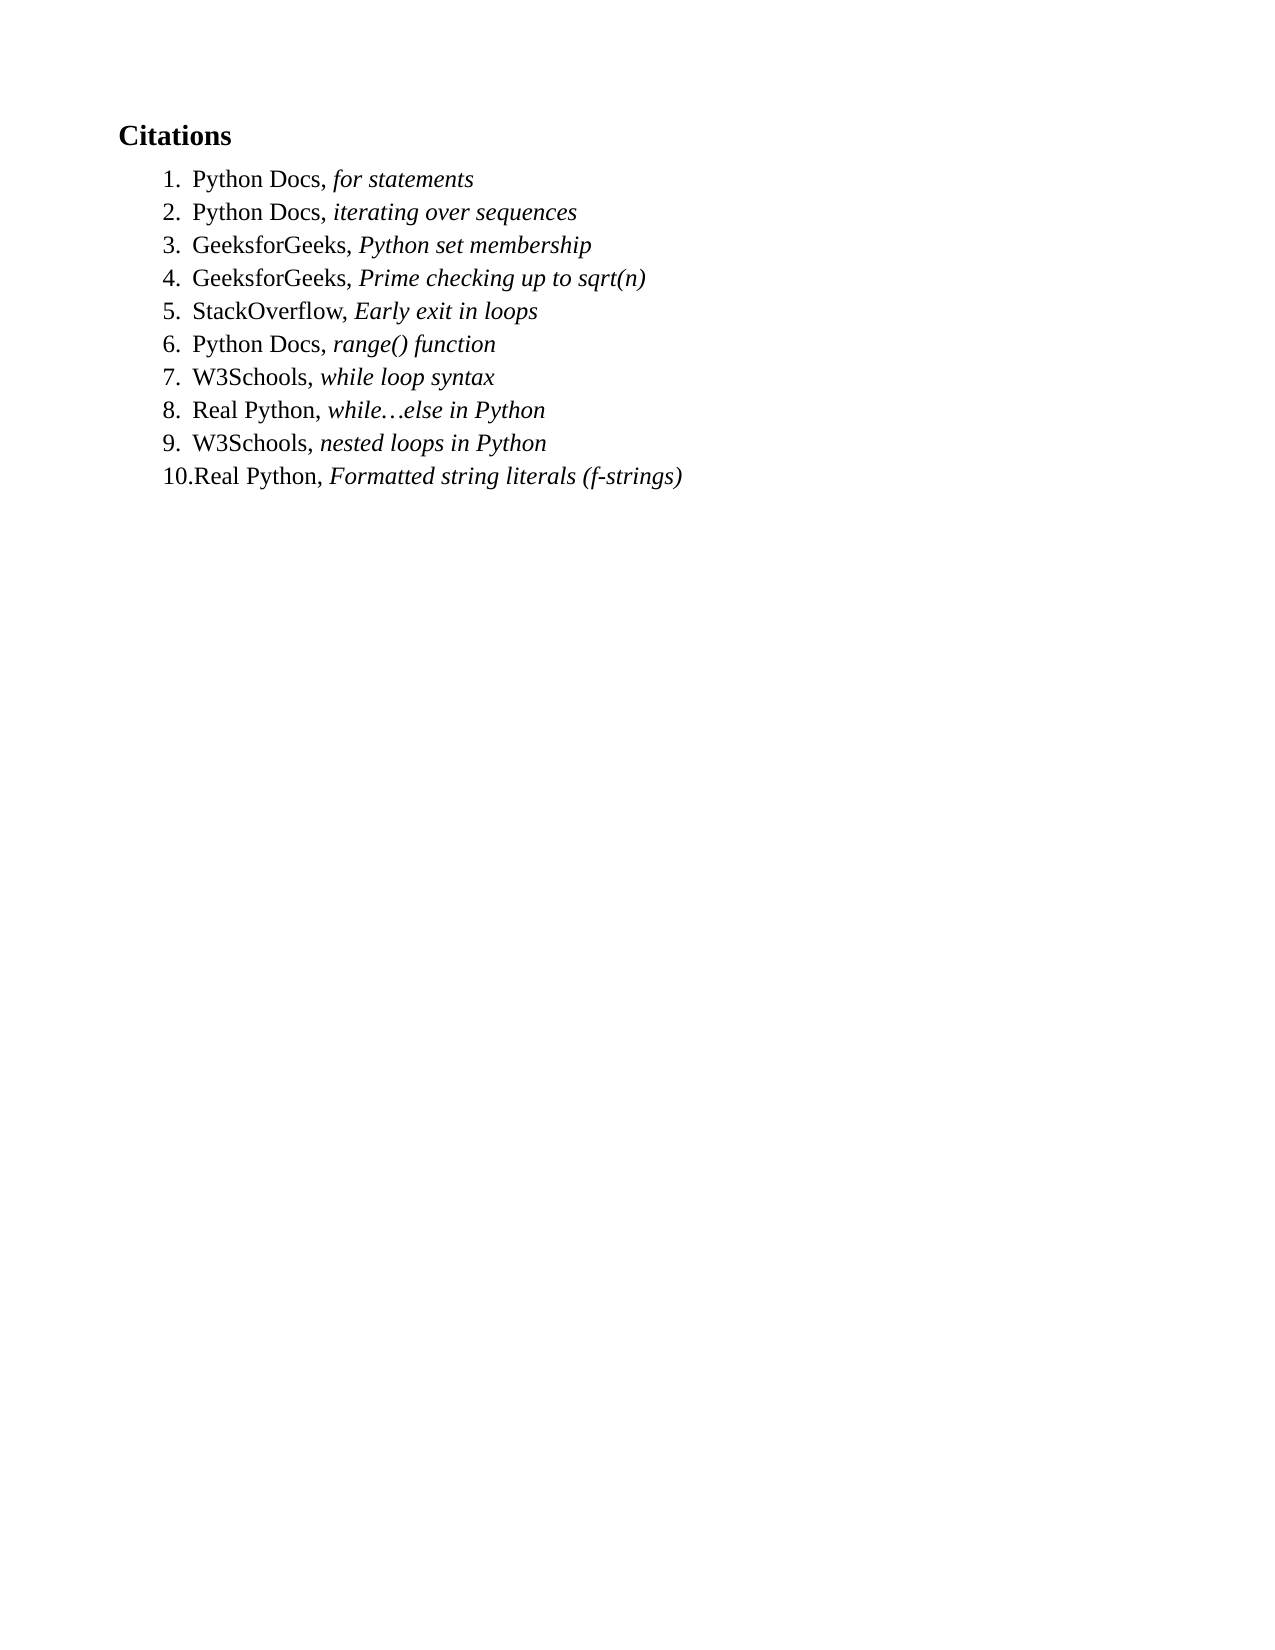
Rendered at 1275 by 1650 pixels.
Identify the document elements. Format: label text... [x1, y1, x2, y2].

list StackOverflow, Early exit in loops [162, 296, 1157, 325]
subtitle Citations [118, 118, 1157, 152]
list Python Docs, range() function [162, 329, 1157, 358]
list Real Python, while…else in Python [162, 395, 1157, 424]
list Python Docs, iterating over sequences [162, 197, 1157, 226]
list W3Schools, while loop syntax [162, 362, 1157, 391]
list Real Python, Formatted string literals (f-strings) [162, 461, 1157, 490]
list GeeksforGeeks, Prime checking up to sqrt(n) [162, 263, 1157, 292]
list GeeksforGeeks, Python set membership [162, 230, 1157, 259]
list Python Docs, for statements [162, 164, 1157, 193]
list W3Schools, nested loops in Python [162, 428, 1157, 457]
